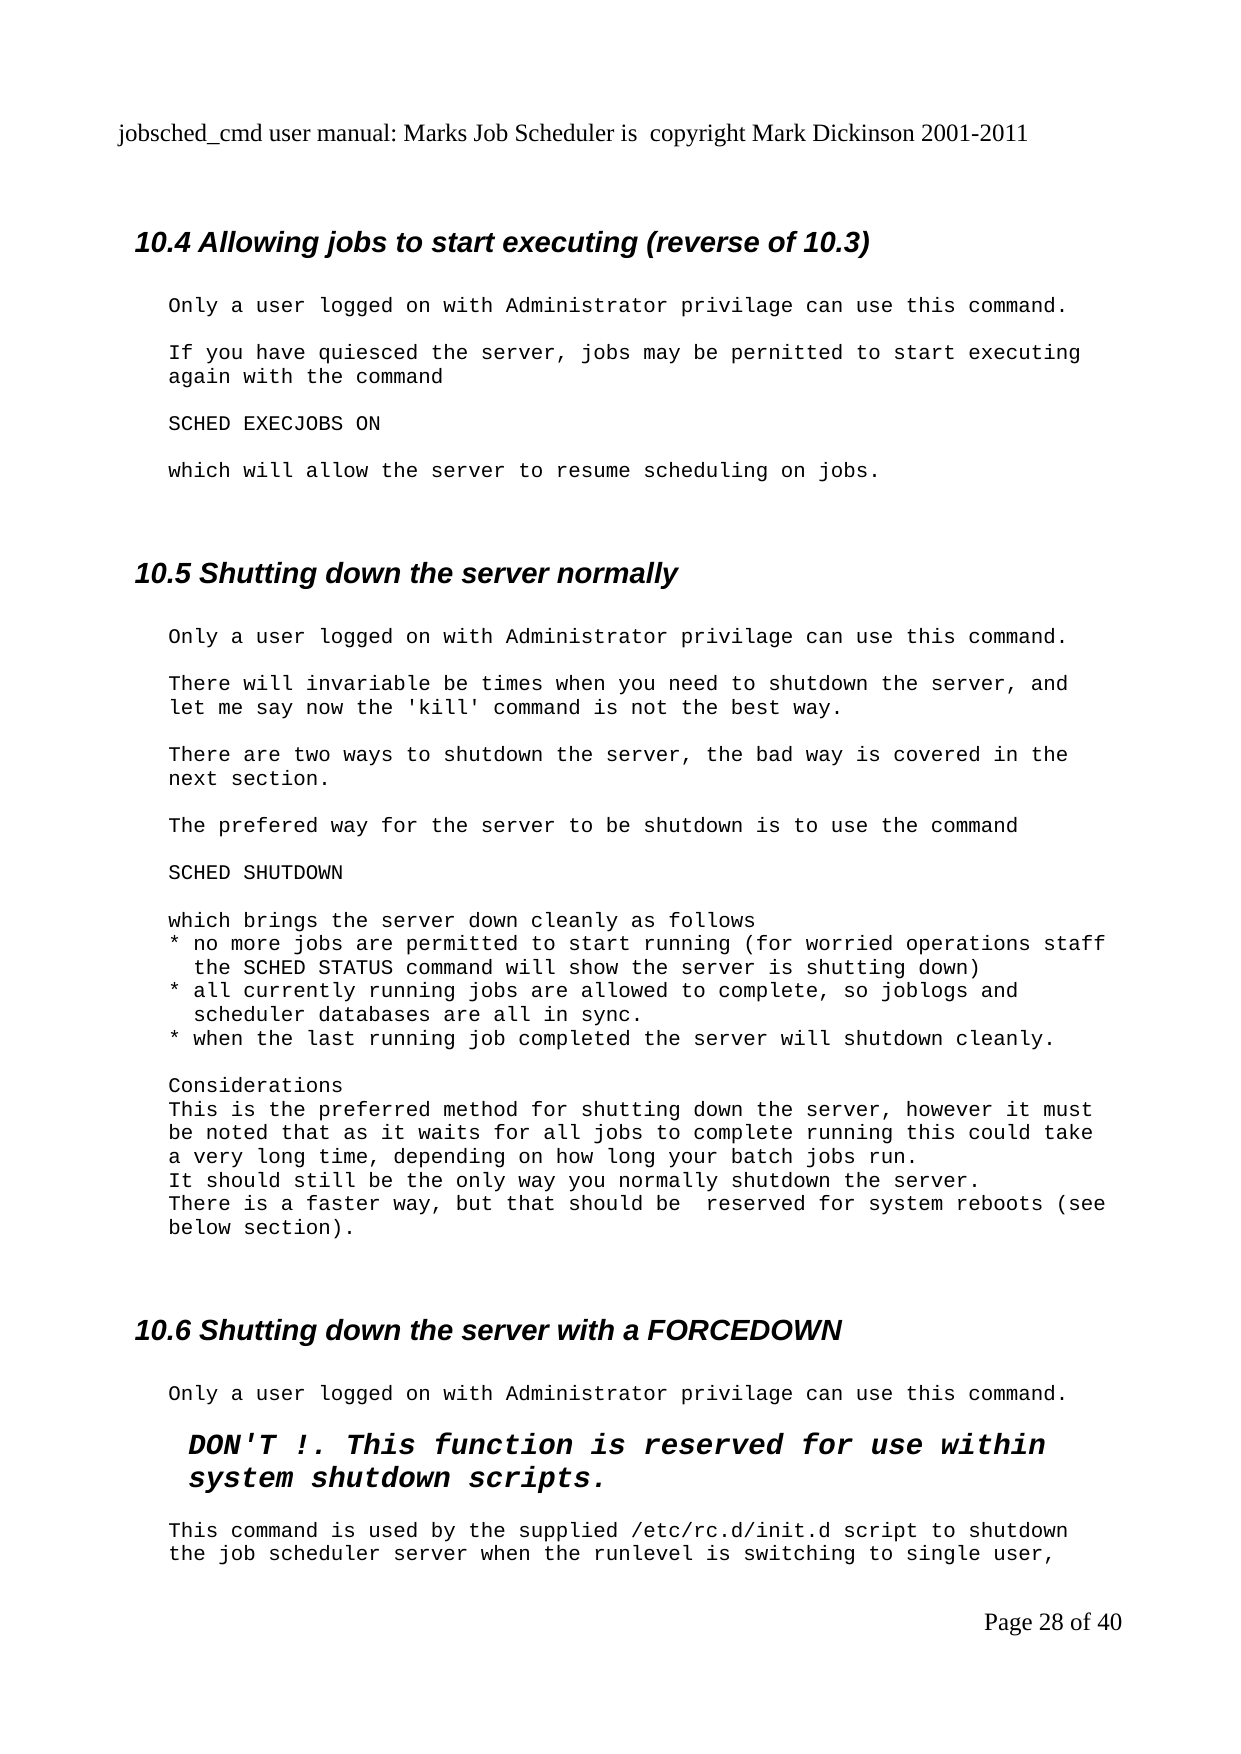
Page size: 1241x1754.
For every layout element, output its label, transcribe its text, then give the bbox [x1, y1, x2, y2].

text which will allow the server to resume scheduling on jobs. [118, 460, 1122, 484]
text This is the preferred method for shutting down the server, however it must [118, 1099, 1122, 1122]
text It should still be the only way you normally shutdown the server. [118, 1170, 1122, 1193]
text system shutdown scripts. [118, 1463, 1122, 1496]
text Only a user logged on with Administrator privilage can use this command. [118, 1383, 1122, 1406]
text SCHED SHUTDOWN [118, 862, 1122, 886]
text * when the last running job completed the server will shutdown cleanly. [118, 1028, 1122, 1051]
text Only a user logged on with Administrator privilage can use this command. [118, 295, 1122, 318]
subtitle 10.6 Shutting down the server with a FORCEDOWN [118, 1313, 1122, 1346]
text let me say now the 'kill' command is not the best way. [118, 697, 1122, 720]
text the job scheduler server when the runlevel is switching to single user, [118, 1543, 1122, 1567]
subtitle 10.4 Allowing jobs to start executing (reverse of 10.3) [118, 225, 1122, 258]
text the SCHED STATUS command will show the server is shutting down) [118, 957, 1122, 981]
text There will invariable be times when you need to shutdown the server, and [118, 673, 1122, 697]
text DON'T !. This function is reserved for use within [118, 1430, 1122, 1463]
text scheduler databases are all in sync. [118, 1004, 1122, 1028]
text This command is used by the supplied /etc/rc.d/init.d script to shutdown [118, 1519, 1122, 1543]
text again with the command [118, 366, 1122, 389]
text There are two ways to shutdown the server, the bad way is covered in the [118, 744, 1122, 768]
text The prefered way for the server to be shutdown is to use the command [118, 815, 1122, 839]
text a very long time, depending on how long your batch jobs run. [118, 1146, 1122, 1170]
subtitle 10.5 Shutting down the server normally [118, 556, 1122, 590]
text * no more jobs are permitted to start running (for worried operations staff [118, 933, 1122, 957]
text There is a faster way, but that should be reserved for system reboots (see [118, 1193, 1122, 1217]
text If you have quiesced the server, jobs may be pernitted to start executing [118, 342, 1122, 366]
text * all currently running jobs are allowed to complete, so joblogs and [118, 981, 1122, 1004]
text be noted that as it waits for all jobs to complete running this could take [118, 1122, 1122, 1146]
text below section). [118, 1217, 1122, 1241]
text next section. [118, 768, 1122, 791]
text SCHED EXECJOBS ON [118, 413, 1122, 437]
text Considerations [118, 1075, 1122, 1099]
text Only a user logged on with Administrator privilage can use this command. [118, 626, 1122, 649]
text which brings the server down cleanly as follows [118, 909, 1122, 933]
